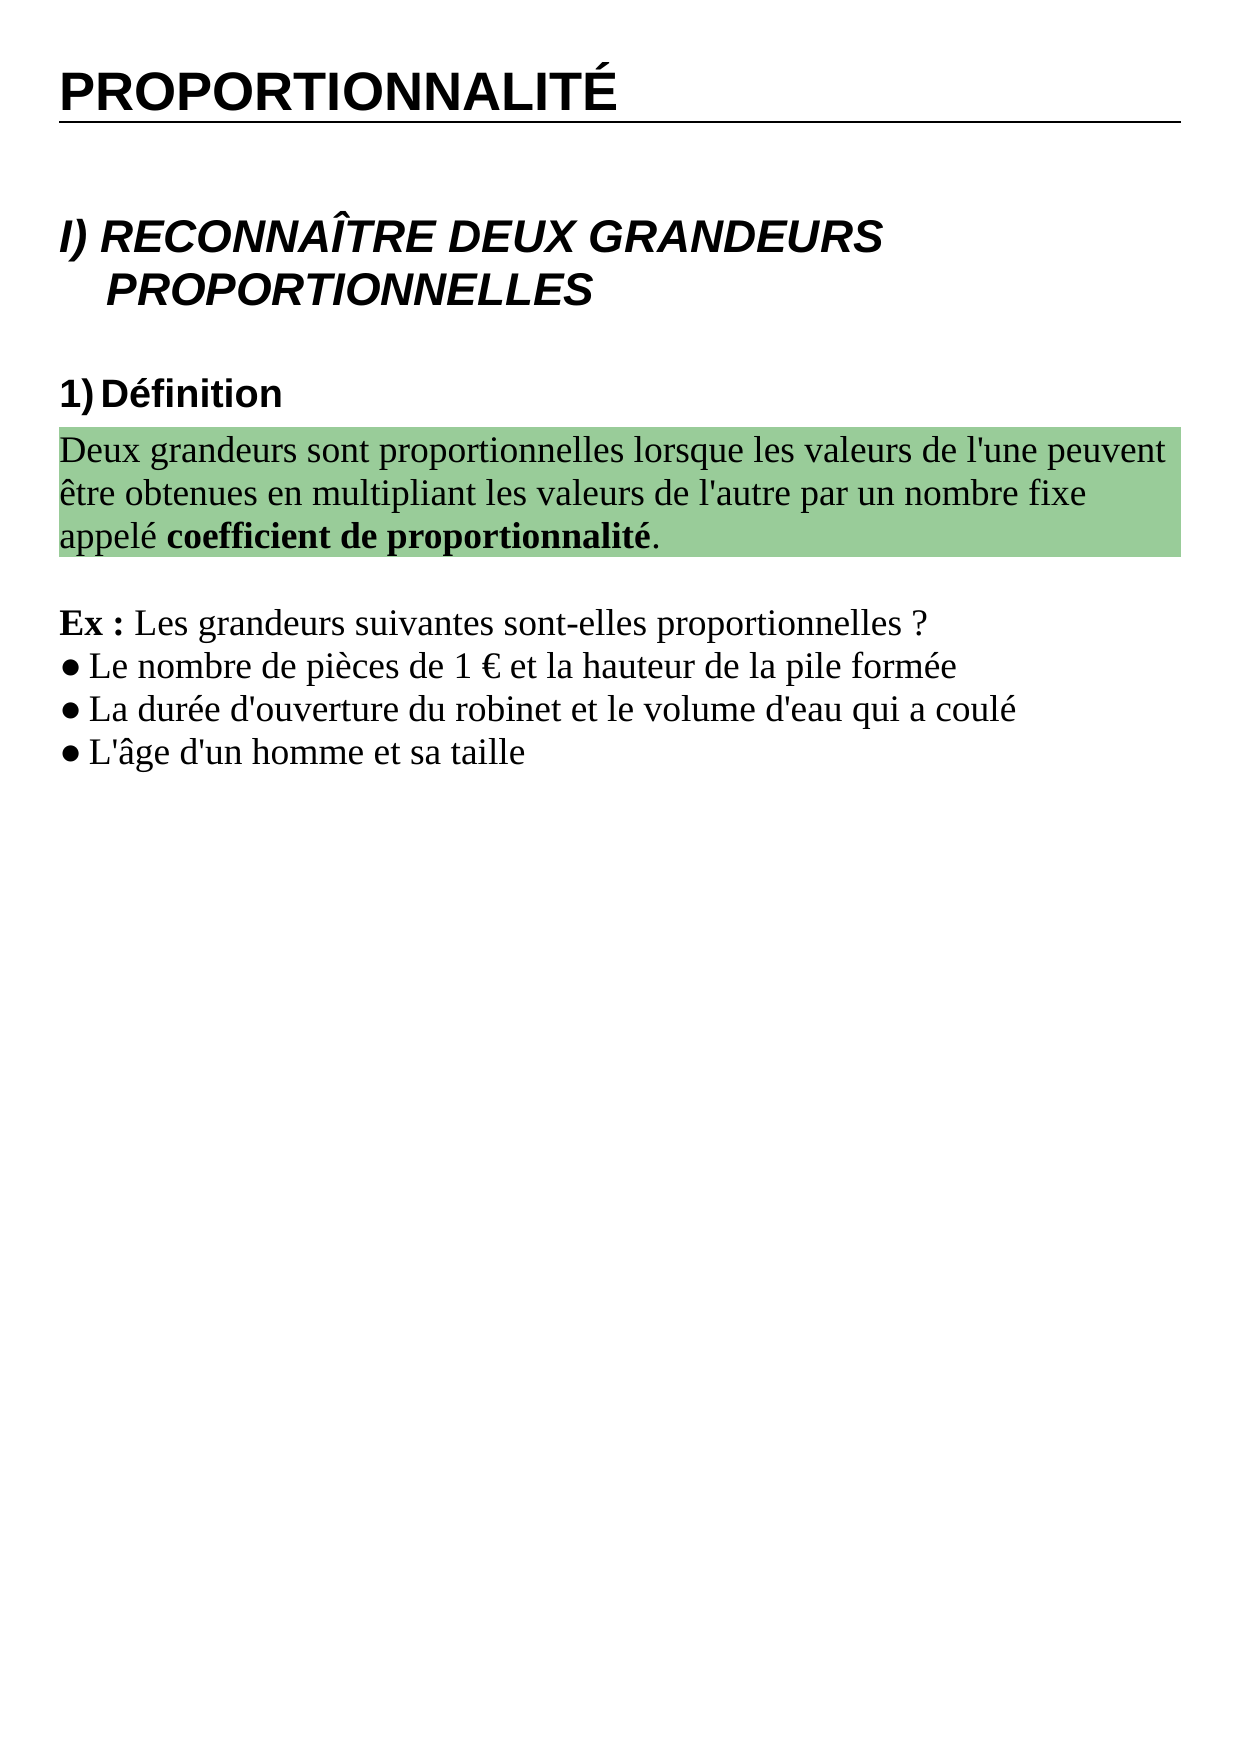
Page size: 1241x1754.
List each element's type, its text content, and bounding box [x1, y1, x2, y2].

text Deux grandeurs sont proportionnelles lorsque les valeurs de l'une peuvent être obtenues en multipliant les valeurs de l'autre par un nombre fixe appelé coefficient de proportionnalité. [59, 427, 1181, 557]
list Reconnaître deux grandeurs proportionnelles [59, 210, 1181, 315]
text Ex : Les grandeurs suivantes sont-elles proportionnelles ? [59, 600, 1181, 643]
text Proportionnalité [59, 59, 1181, 121]
list Le nombre de pièces de 1 € et la hauteur de la pile formée [59, 643, 1181, 686]
list La durée d'ouverture du robinet et le volume d'eau qui a coulé [59, 686, 1181, 729]
list Définition [59, 370, 1181, 416]
list L'âge d'un homme et sa taille [59, 729, 1181, 772]
